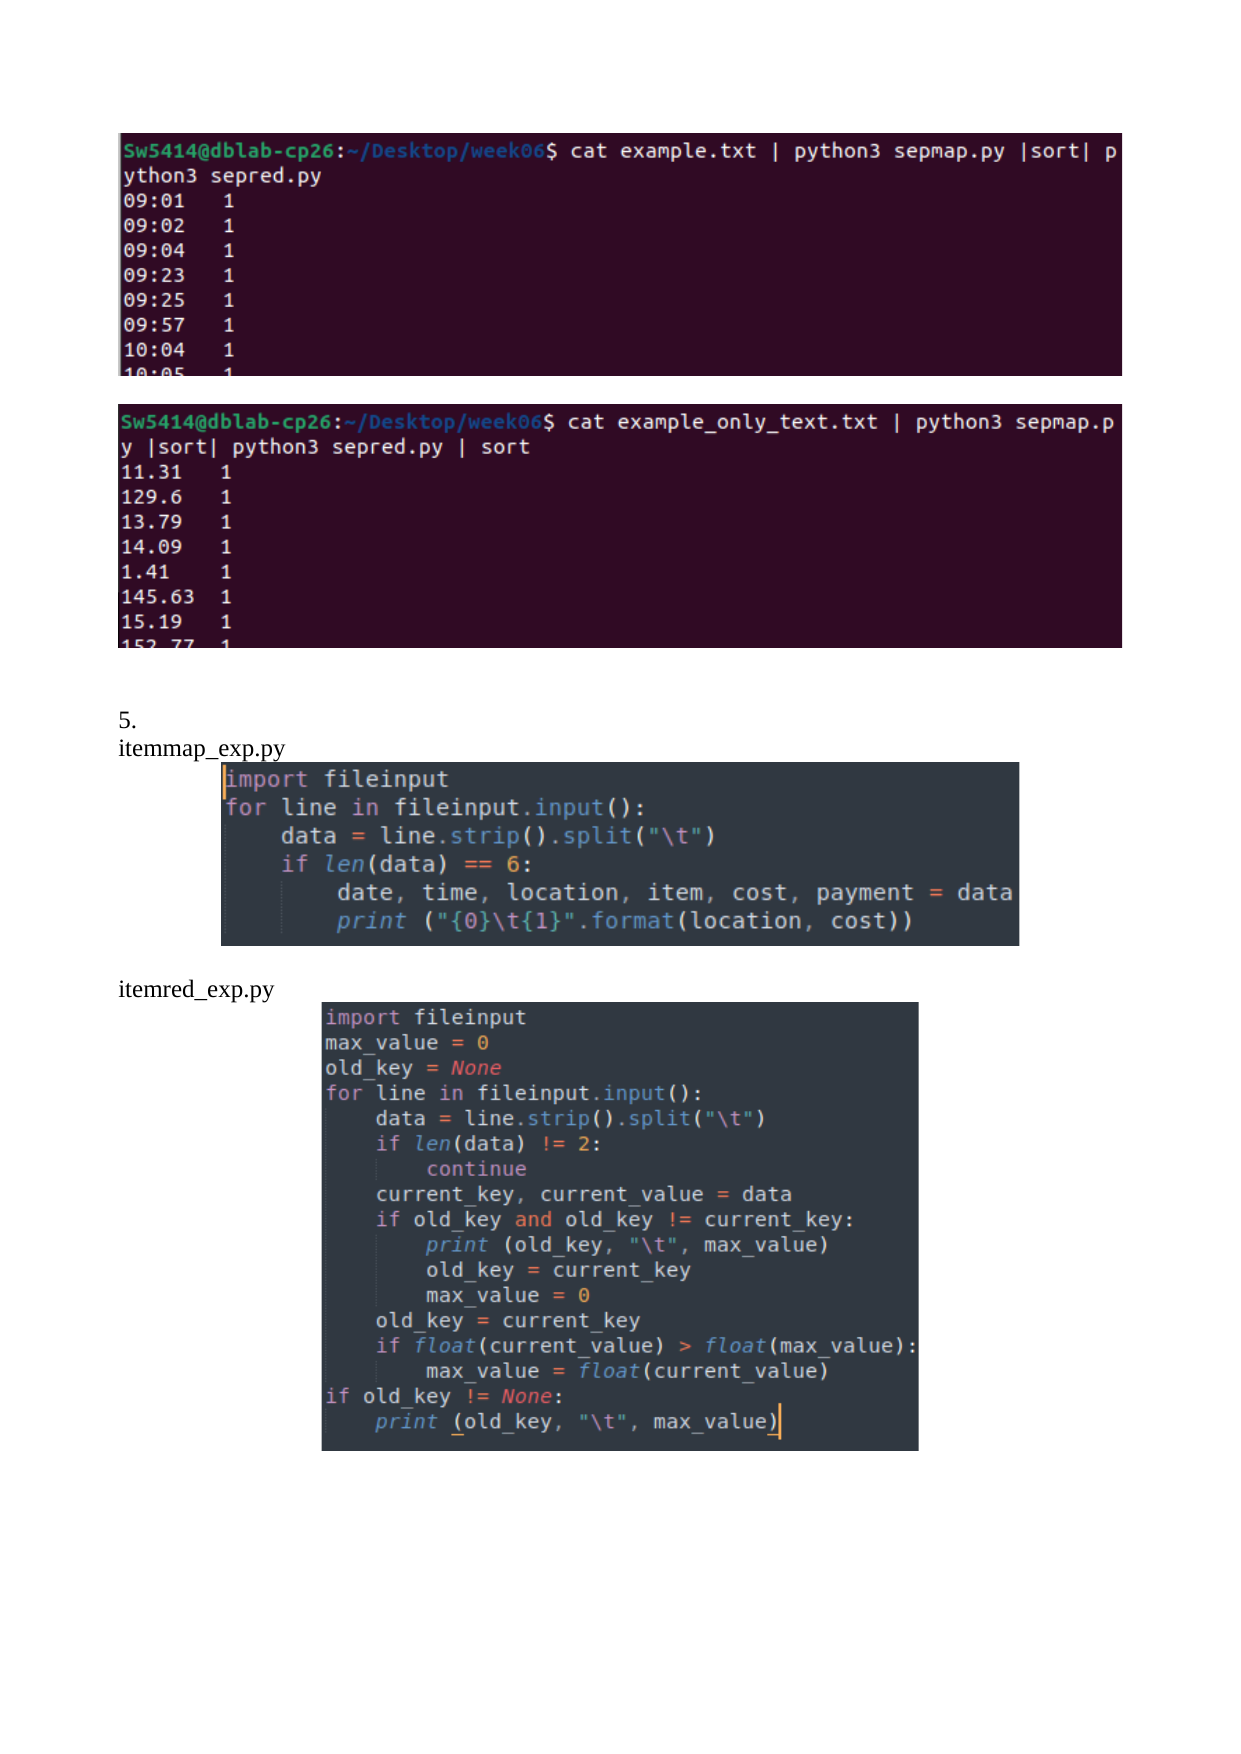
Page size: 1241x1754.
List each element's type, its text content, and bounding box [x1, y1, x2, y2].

picture [221, 762, 1020, 946]
text itemmap_exp.py [118, 733, 1122, 762]
picture [118, 133, 1123, 376]
text itemred_exp.py [118, 974, 1122, 1003]
picture [321, 1002, 919, 1451]
picture [118, 404, 1123, 648]
text 5. [118, 705, 1122, 733]
